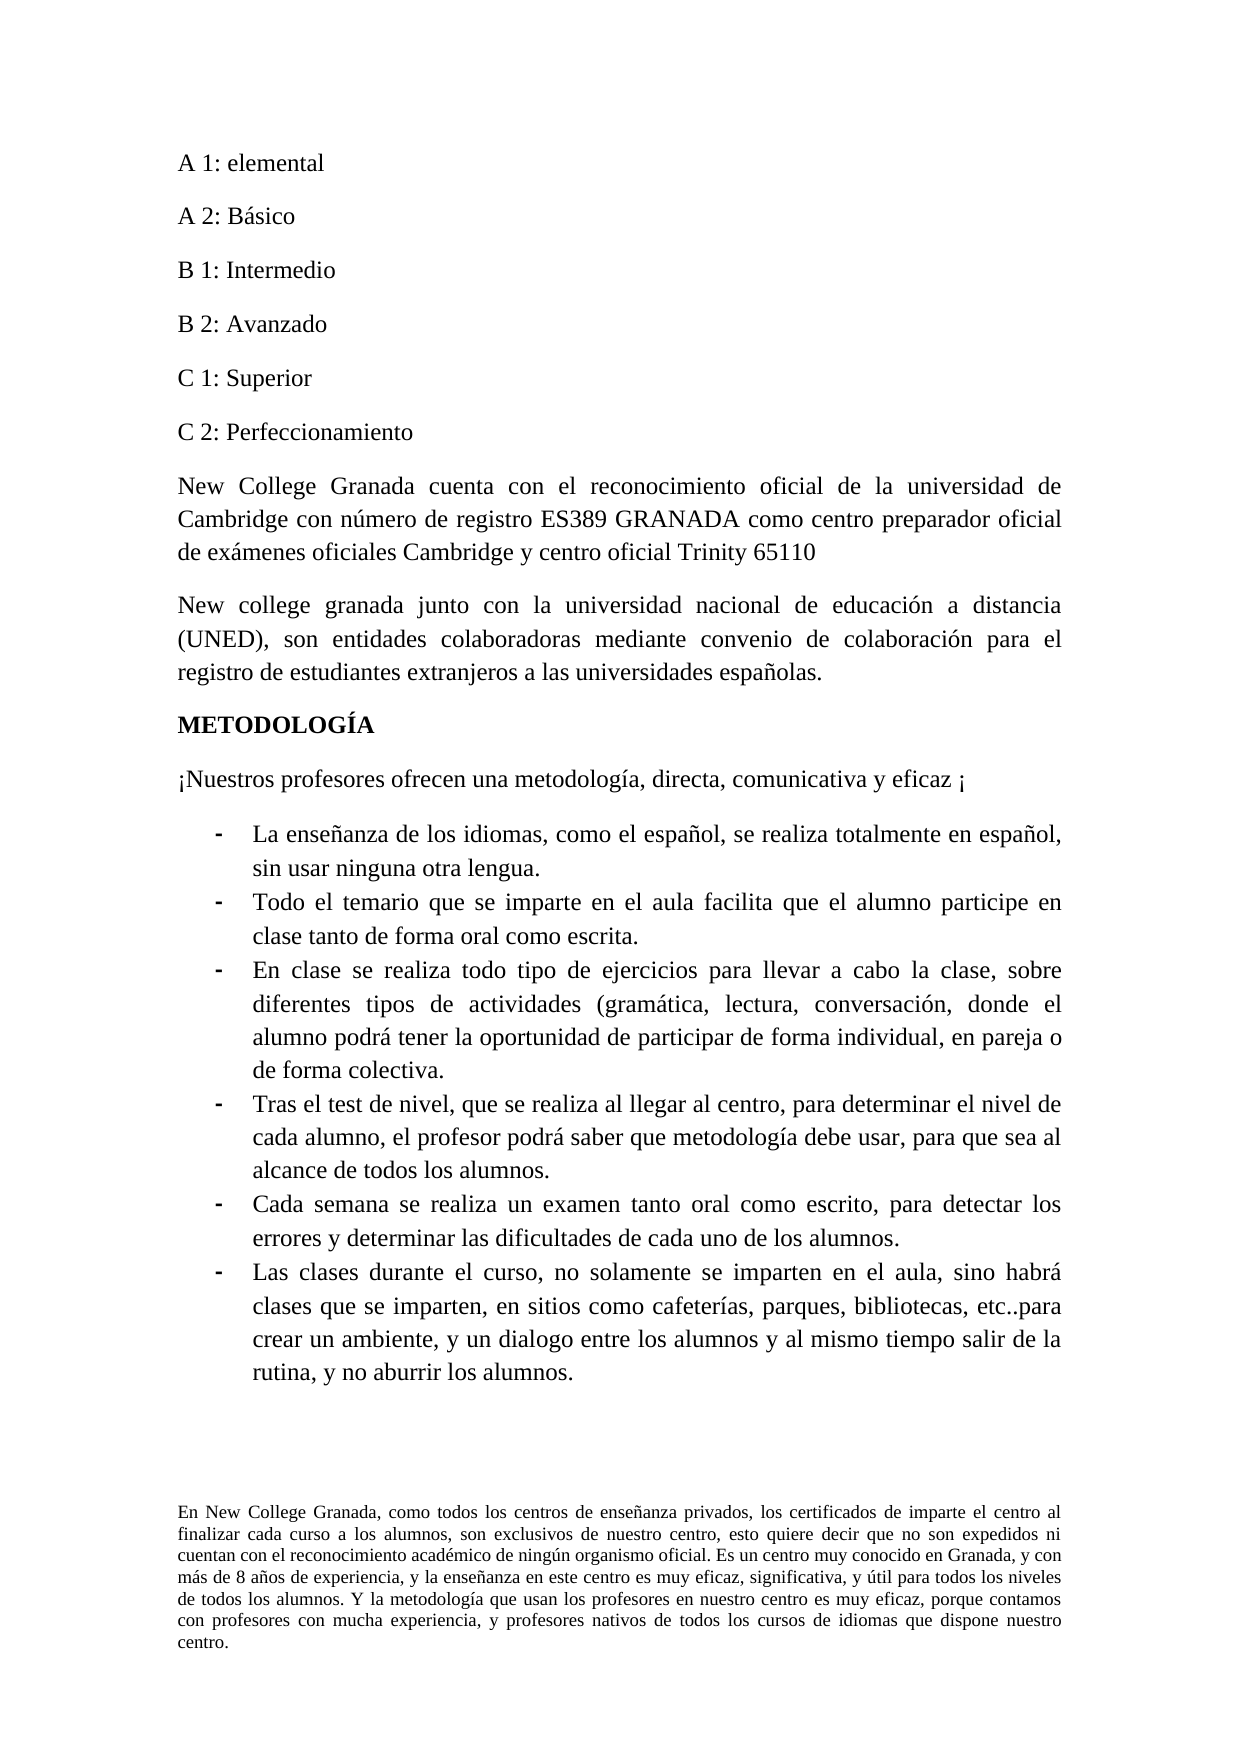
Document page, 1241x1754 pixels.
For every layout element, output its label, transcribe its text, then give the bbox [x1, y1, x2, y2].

text B 1: Intermedio [177, 255, 1063, 284]
text METODOLOGÍA [177, 711, 1063, 739]
list Tras el test de nivel, que se realiza al llegar al centro, para determinar el nivel de cada alumno, el profesor podrá saber que metodología debe usar, para que sea al alcance de todos los alumnos. [215, 1088, 1063, 1184]
list La enseñanza de los idiomas, como el español, se realiza totalmente en español, sin usar ninguna otra lengua. [215, 818, 1063, 882]
text A 2: Básico [177, 201, 1063, 230]
list Cada semana se realiza un examen tanto oral como escrito, para detectar los errores y determinar las dificultades de cada uno de los alumnos. [215, 1188, 1063, 1252]
text ¡Nuestros profesores ofrecen una metodología, directa, comunicativa y eficaz ¡ [177, 764, 1063, 793]
text B 2: Avanzado [177, 309, 1063, 338]
list Las clases durante el curso, no solamente se imparten en el aula, sino habrá clases que se imparten, en sitios como cafeterías, parques, bibliotecas, etc..para crear un ambiente, y un dialogo entre los alumnos y al mismo tiempo salir de la rutina, y no aburrir los alumnos. [215, 1256, 1063, 1386]
list En clase se realiza todo tipo de ejercicios para llevar a cabo la clase, sobre diferentes tipos de actividades (gramática, lectura, conversación, donde el alumno podrá tener la oportunidad de participar de forma individual, en pareja o de forma colectiva. [215, 954, 1063, 1083]
text C 2: Perfeccionamiento [177, 417, 1063, 446]
text A 1: elemental [177, 148, 1063, 176]
text New College Granada cuenta con el reconocimiento oficial de la universidad de Cambridge con número de registro ES389 GRANADA como centro preparador oficial de exámenes oficiales Cambridge y centro oficial Trinity 65110 [177, 471, 1063, 566]
text New college granada junto con la universidad nacional de educación a distancia (UNED), son entidades colaboradoras mediante convenio de colaboración para el registro de estudiantes extranjeros a las universidades españolas. [177, 591, 1063, 685]
text C 1: Superior [177, 363, 1063, 392]
list Todo el temario que se imparte en el aula facilita que el alumno participe en clase tanto de forma oral como escrita. [215, 886, 1063, 949]
